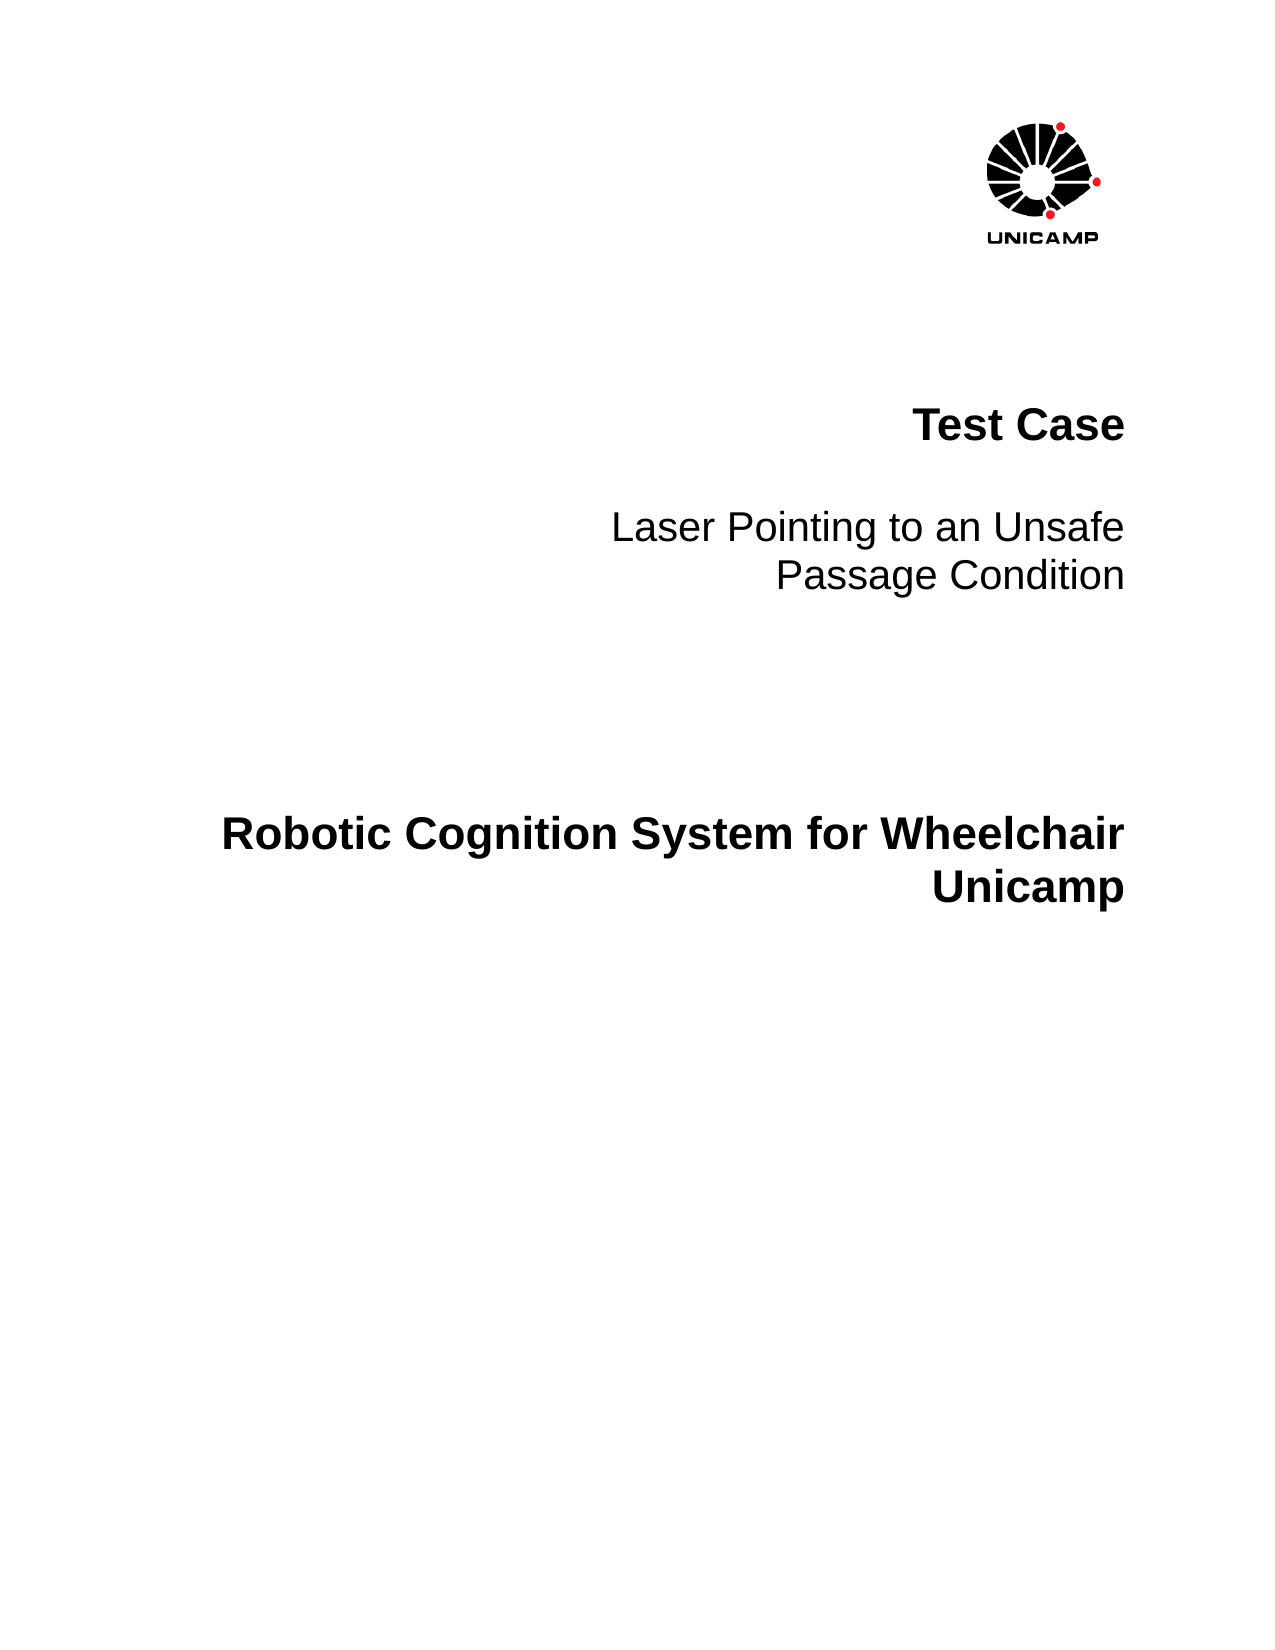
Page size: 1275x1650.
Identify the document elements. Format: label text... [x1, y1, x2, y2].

title Test Case Laser Pointing to an Unsafe Passage Condition [150, 397, 1125, 598]
title Robotic Cognition System for Wheelchair Unicamp [150, 807, 1125, 912]
picture [987, 122, 1101, 244]
